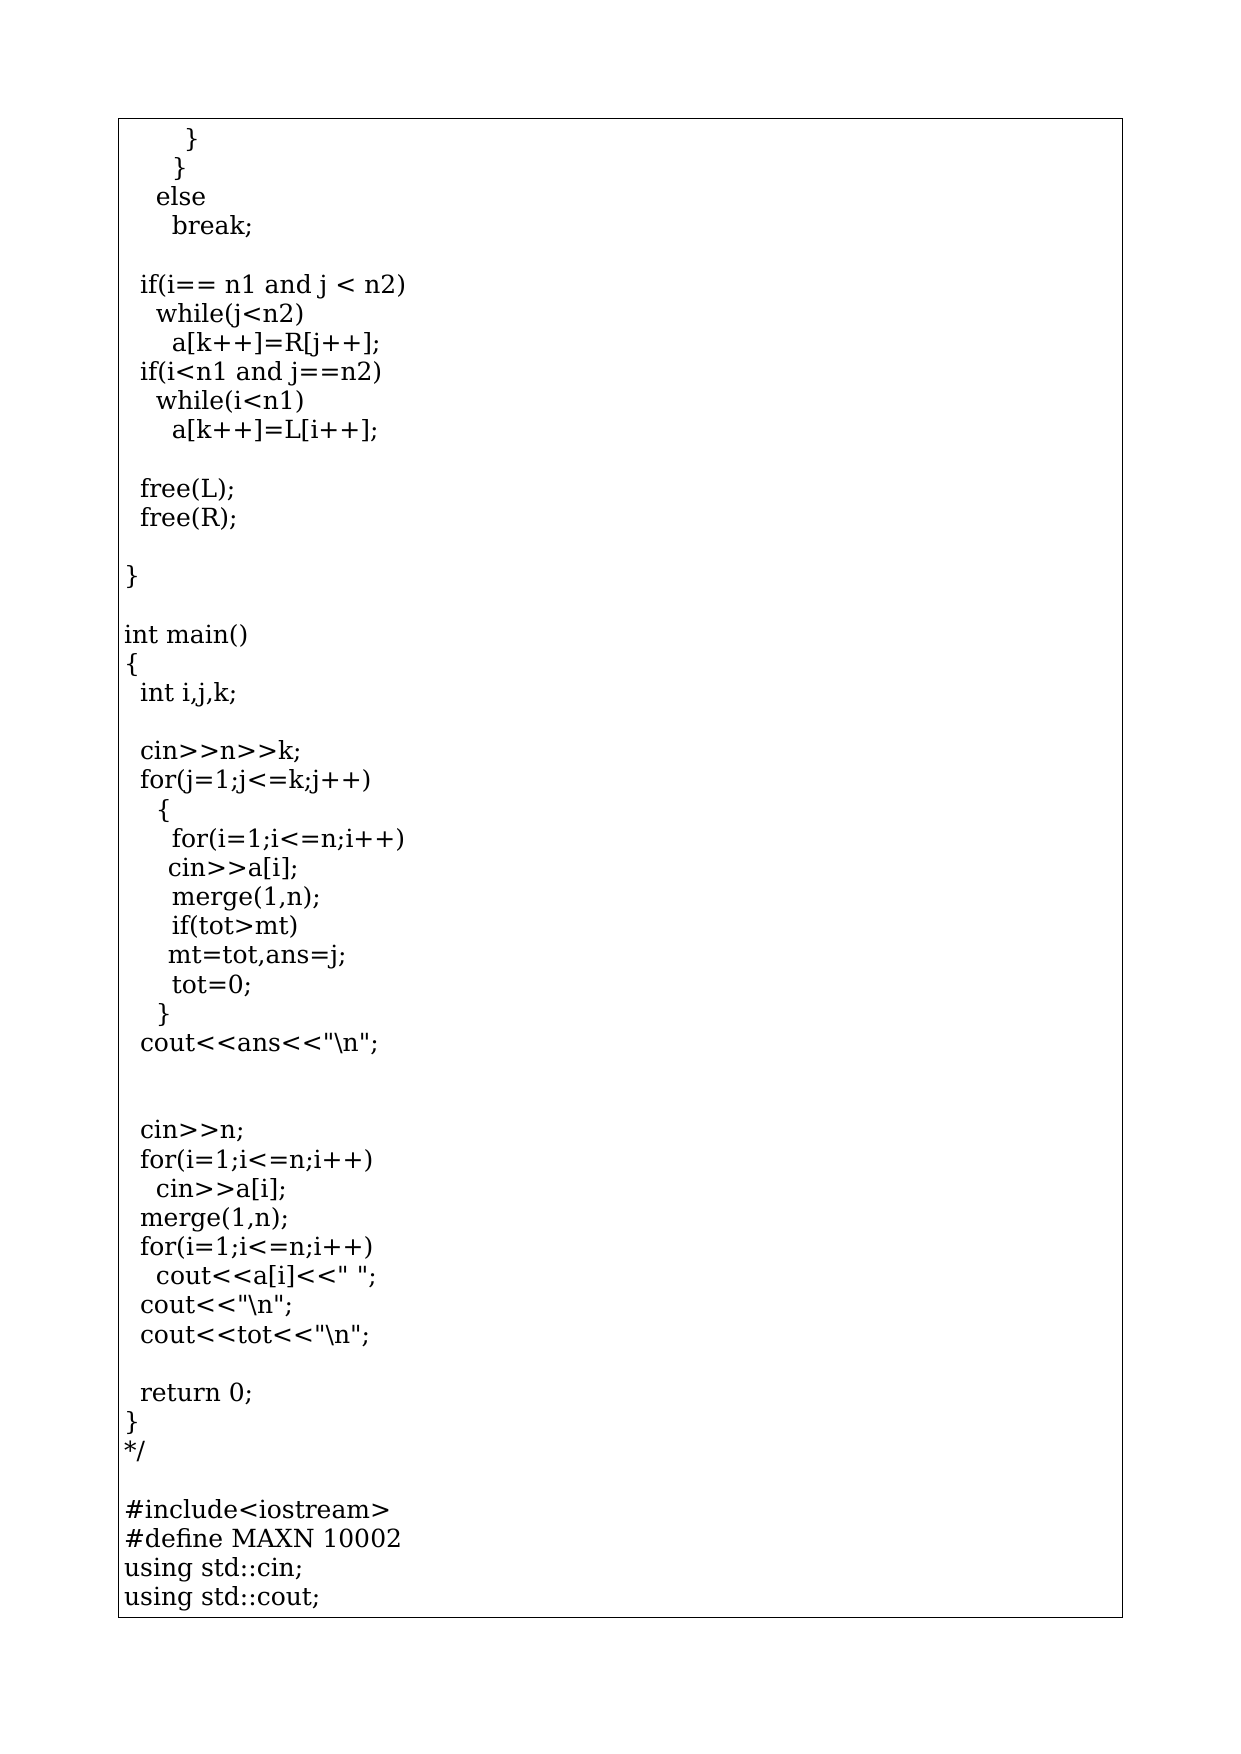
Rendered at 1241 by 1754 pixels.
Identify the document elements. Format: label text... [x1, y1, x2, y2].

table_header } } else break; if(i== n1 and j < n2) while(j<n2) a[k++]=R[j++]; if(i<n1 and j==n2) while(i<n1) a[k++]=L[i++]; free(L); free(R); } int main() { int i,j,k; cin>>n>>k; for(j=1;j<=k;j++) { for(i=1;i<=n;i++) cin>>a[i]; merge(1,n); if(tot>mt) mt=tot,ans=j; tot=0; } cout<<ans<<"\n"; cin>>n; for(i=1;i<=n;i++) cin>>a[i]; merge(1,n); for(i=1;i<=n;i++) cout<<a[i]<<" "; cout<<"\n"; cout<<tot<<"\n"; return 0; } */ #include<iostream> #define MAXN 10002 using std::cin; using std::cout; [119, 119, 1122, 1617]
